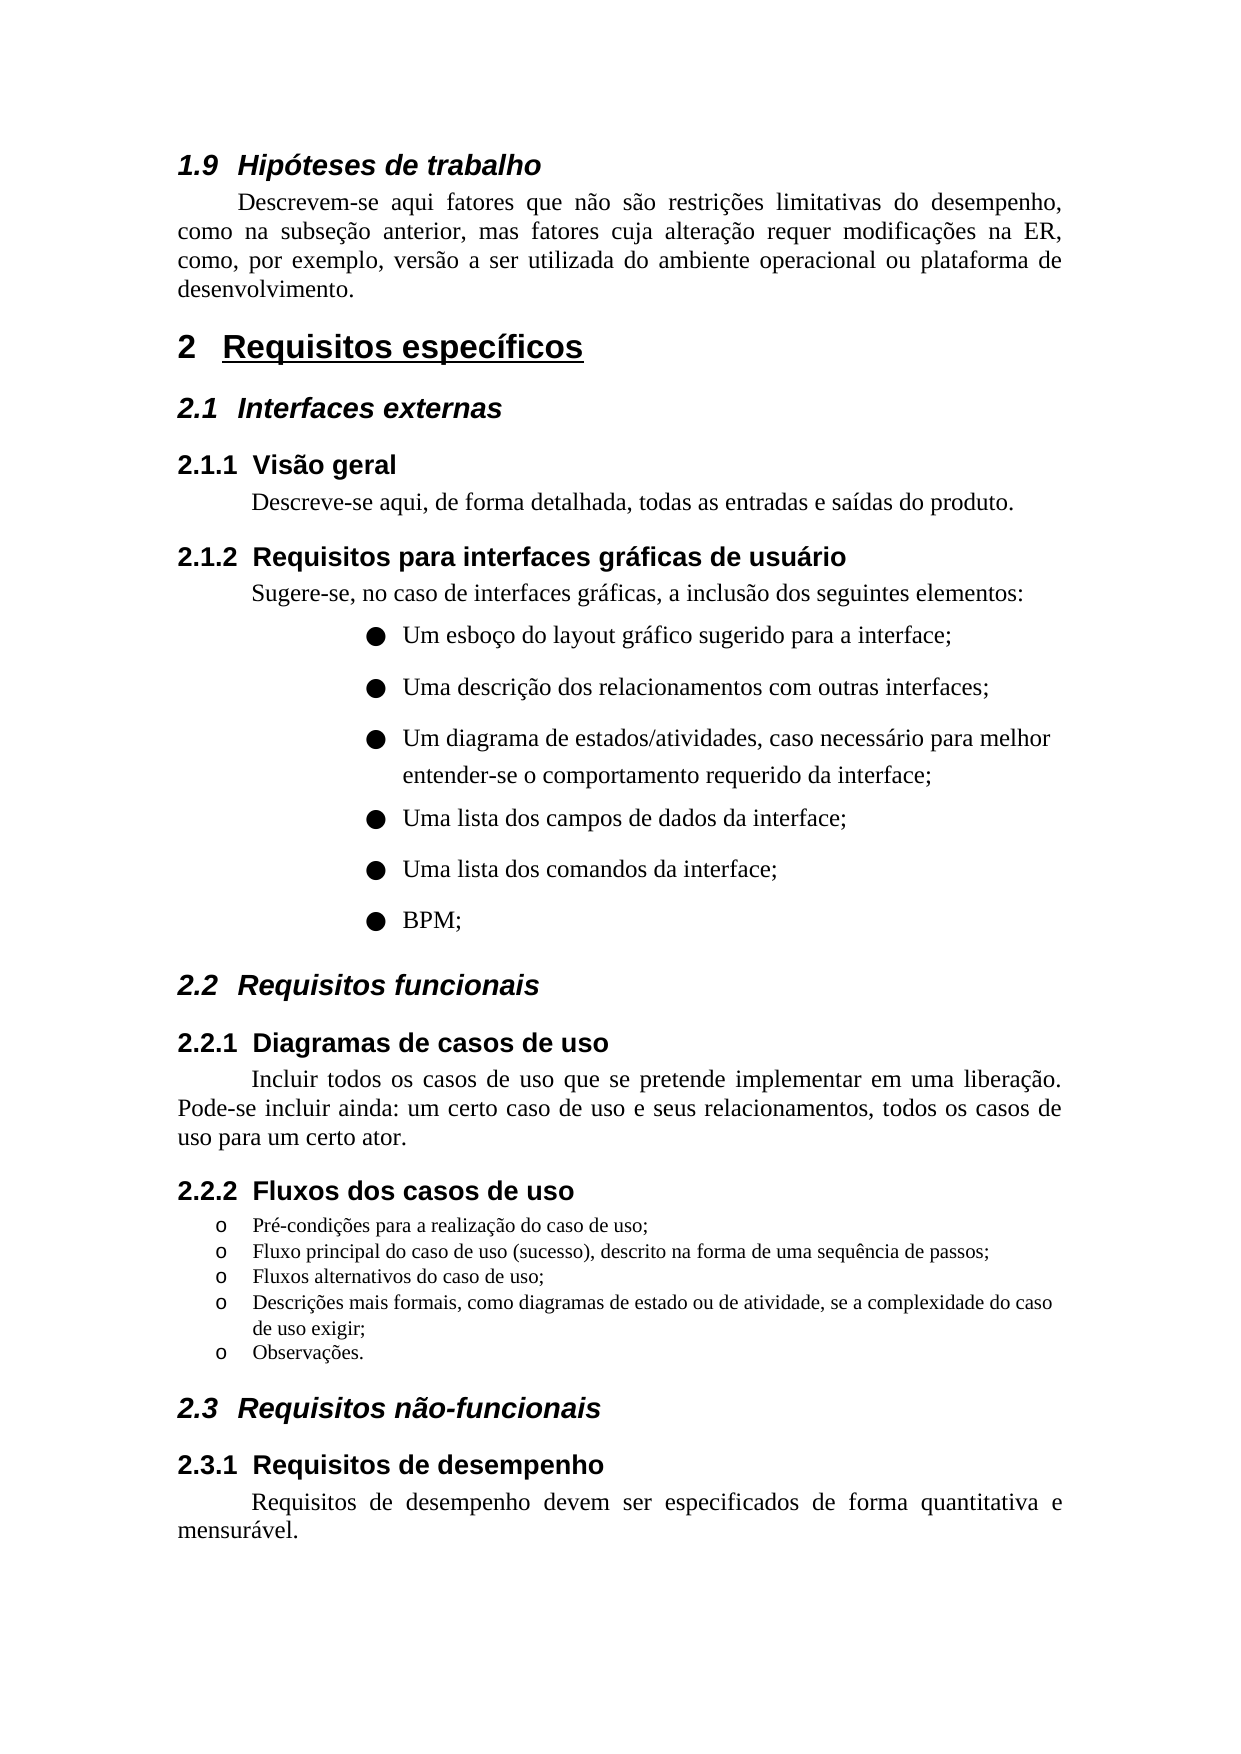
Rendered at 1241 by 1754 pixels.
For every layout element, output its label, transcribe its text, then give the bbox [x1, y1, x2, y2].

list Pré-condições para a realização do caso de uso; [215, 1213, 1063, 1239]
subtitle Hipóteses de trabalho [177, 148, 1063, 181]
list Uma lista dos campos de dados da interface; [365, 789, 1063, 841]
text Sugere-se, no caso de interfaces gráficas, a inclusão dos seguintes elementos: [251, 578, 1063, 607]
list Uma descrição dos relacionamentos com outras interfaces; [365, 658, 1063, 709]
list Uma lista dos comandos da interface; [365, 841, 1063, 892]
subtitle Interfaces externas [177, 391, 1063, 424]
subtitle Requisitos funcionais [177, 968, 1063, 1002]
subtitle Requisitos para interfaces gráficas de usuário [177, 541, 1063, 572]
subtitle Visão geral [177, 449, 1063, 481]
list Fluxo principal do caso de uso (sucesso), descrito na forma de uma sequência de passos; [215, 1239, 1063, 1264]
text Incluir todos os casos de uso que se pretende implementar em uma liberação. Pode-se incluir ainda: um certo caso de uso e seus relacionamentos, todos os casos de uso para um certo ator. [177, 1064, 1063, 1150]
subtitle Diagramas de casos de uso [177, 1027, 1063, 1058]
subtitle Requisitos específicos [177, 327, 1063, 366]
subtitle Fluxos dos casos de uso [177, 1175, 1063, 1207]
list Descrições mais formais, como diagramas de estado ou de atividade, se a complexidade do caso de uso exigir; [215, 1290, 1063, 1340]
list Um esboço do layout gráfico sugerido para a interface; [365, 607, 1063, 658]
list BPM; [365, 892, 1063, 943]
text Descreve-se aqui, de forma detalhada, todas as entradas e saídas do produto. [251, 487, 1063, 516]
list Fluxos alternativos do caso de uso; [215, 1264, 1063, 1290]
text Requisitos de desempenho devem ser especificados de forma quantitativa e mensurável. [177, 1487, 1063, 1544]
subtitle Requisitos não-funcionais [177, 1391, 1063, 1424]
list Observações. [215, 1340, 1063, 1366]
text Descrevem-se aqui fatores que não são restrições limitativas do desempenho, como na subseção anterior, mas fatores cuja alteração requer modificações na ER, como, por exemplo, versão a ser utilizada do ambiente operacional ou plataforma de desenvolvimento. [177, 187, 1063, 302]
subtitle Requisitos de desempenho [177, 1449, 1063, 1480]
list Um diagrama de estados/atividades, caso necessário para melhor entender-se o comportamento requerido da interface; [365, 709, 1063, 789]
